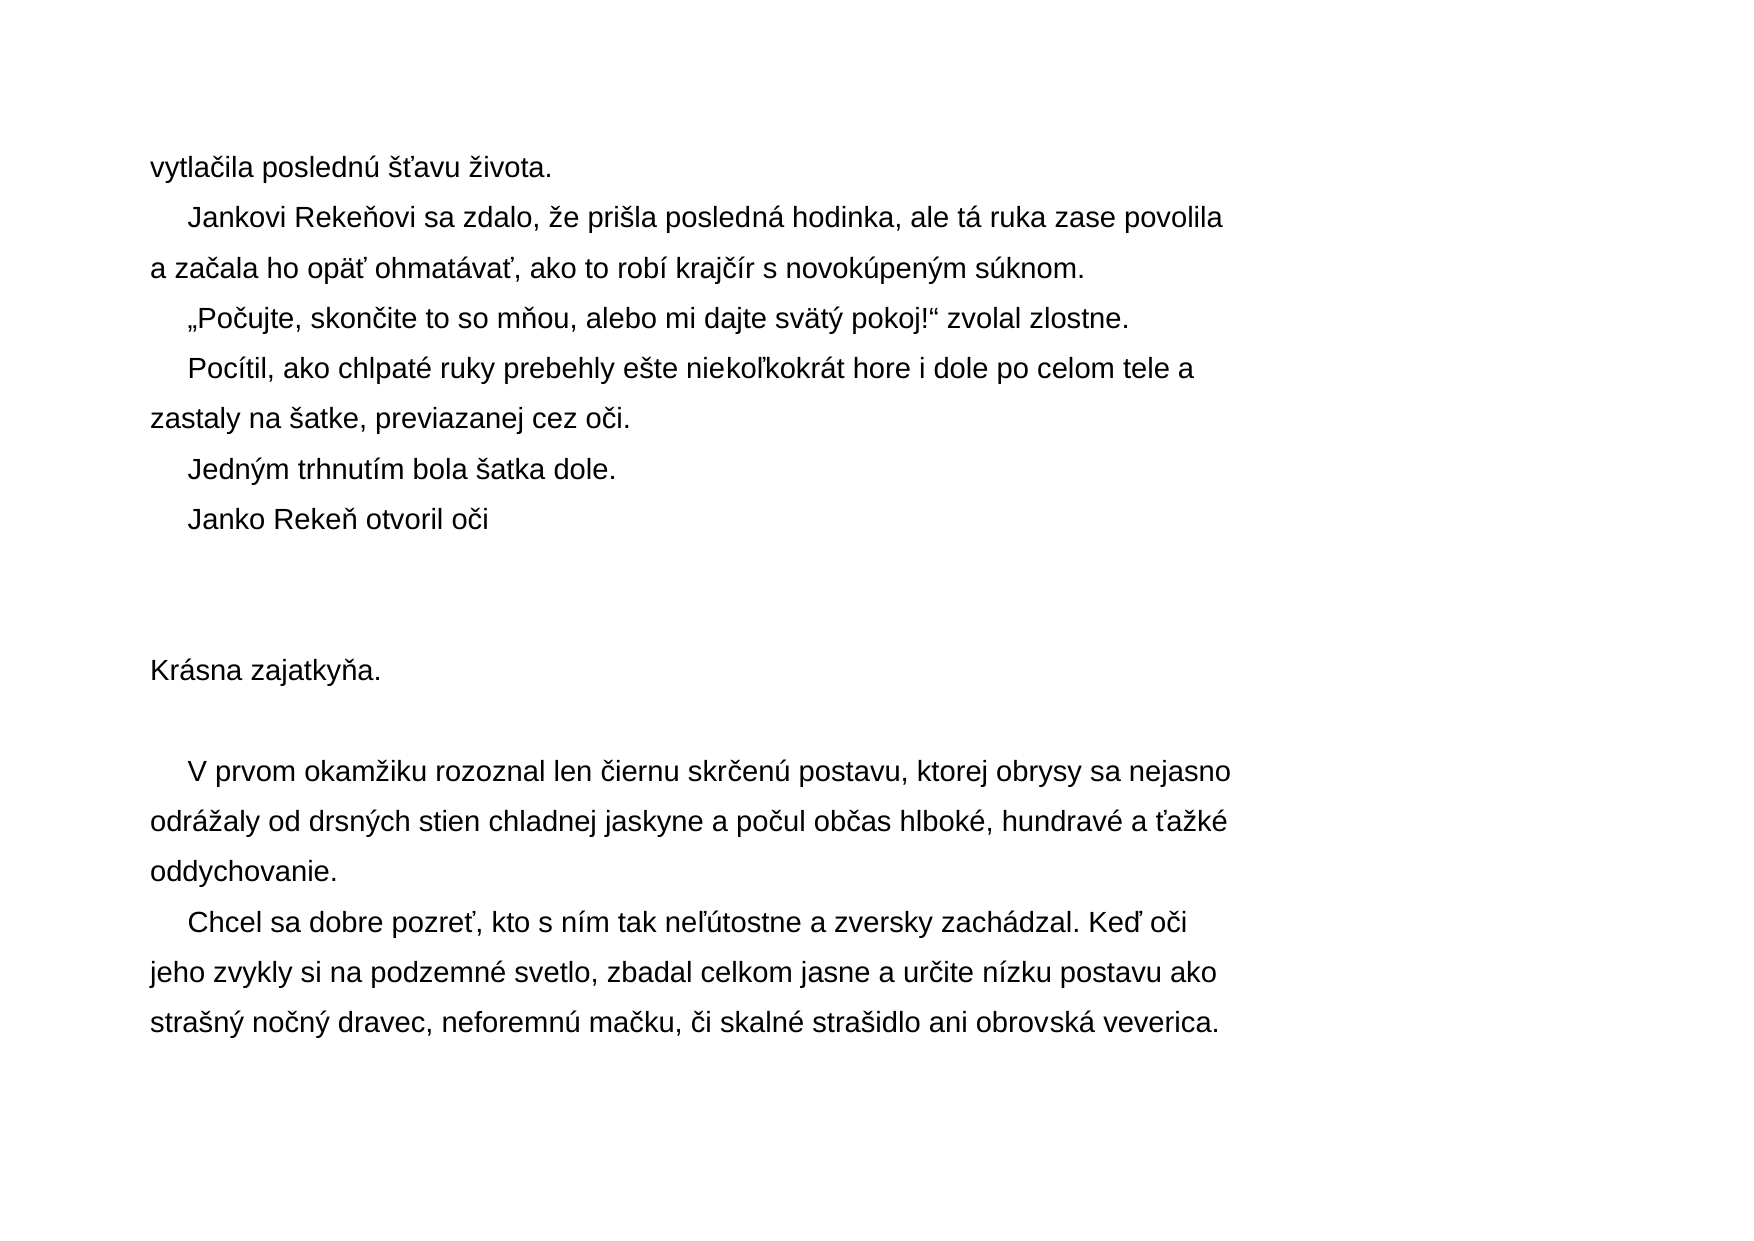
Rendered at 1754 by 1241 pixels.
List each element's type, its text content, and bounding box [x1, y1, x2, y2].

text V prvom okamžiku rozoznal len čiernu skr­čenú postavu, ktorej obrysy sa nejasno odrážaly od drsných stien chladnej jaskyne a počul občas hlboké, hundravé a ťažké oddychovanie. [150, 754, 1243, 888]
text Pocítil, ako chlpaté ruky prebehly ešte nie­koľkokrát hore i dole po celom tele a zastaly na šatke, previazanej cez oči. [150, 351, 1243, 435]
text „Počujte, skončite to so mňou, alebo mi dajte svätý pokoj!“ zvolal zlostne. [150, 301, 1243, 334]
text Jedným trhnutím bola šatka dole. [150, 452, 1243, 485]
subtitle Krásna zajatkyňa. [150, 653, 1243, 687]
text Chcel sa dobre pozreť, kto s ním tak ne­ľútostne a zversky zachádzal. Keď oči jeho zvykly si na podzemné svetlo, zbadal celkom jasne a určite nízku postavu ako strašný nočný dravec, neforemnú mačku, či skalné strašidlo ani obrov­ská veverica. [150, 905, 1243, 1039]
text Janko Rekeň otvoril oči [150, 502, 1243, 536]
text Jankovi Rekeňovi sa zdalo, že prišla posled­ná hodinka, ale tá ruka zase povolila a začala ho opäť ohmatávať, ako to robí krajčír s novokúpeným súknom. [150, 200, 1243, 284]
text vytlačila poslednú šťavu života. [150, 150, 1243, 183]
